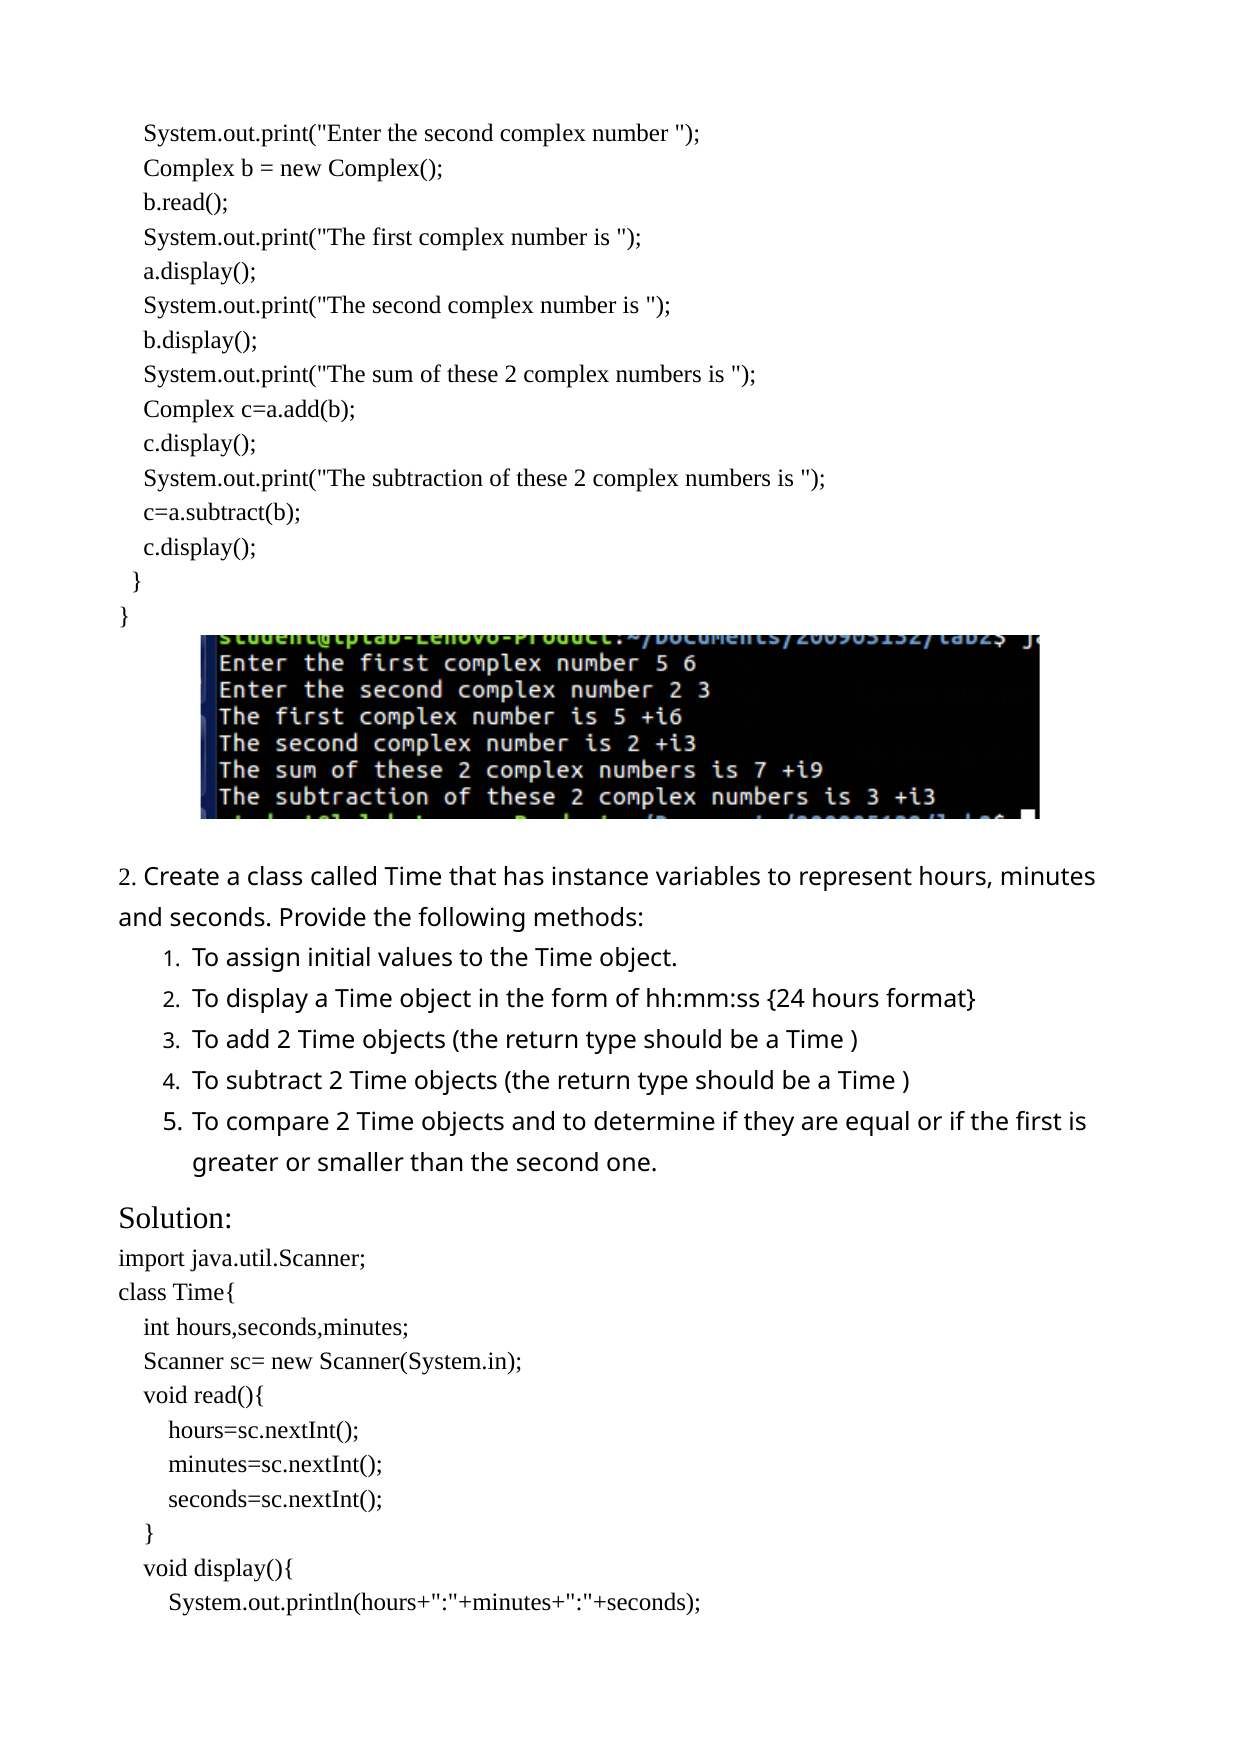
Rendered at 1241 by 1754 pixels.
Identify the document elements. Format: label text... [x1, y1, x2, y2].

text System.out.println(hours+":"+minutes+":"+seconds); [118, 1587, 1122, 1616]
text Complex c=a.add(b); [118, 394, 1122, 423]
text c=a.subtract(b); [118, 497, 1122, 526]
text Solution: [118, 1199, 1122, 1236]
text c.display(); [118, 428, 1122, 457]
text seconds=sc.nextInt(); [118, 1484, 1122, 1513]
text System.out.print("The subtraction of these 2 complex numbers is "); [118, 463, 1122, 492]
list To assign initial values to the Time object. [162, 940, 1122, 974]
text class Time{ [118, 1277, 1122, 1306]
text b.read(); [118, 187, 1122, 216]
text System.out.print("The sum of these 2 complex numbers is "); [118, 359, 1122, 388]
text import java.util.Scanner; [118, 1243, 1122, 1271]
picture [200, 635, 1040, 819]
text 2. Create a class called Time that has instance variables to represent hours, minutes and seconds. Provide the following methods: [118, 858, 1122, 933]
text hours=sc.nextInt(); [118, 1415, 1122, 1444]
text void display(){ [118, 1553, 1122, 1582]
text c.display(); [118, 532, 1122, 561]
list To add 2 Time objects (the return type should be a Time ) [162, 1022, 1122, 1056]
text } [118, 601, 1122, 629]
text Scanner sc= new Scanner(System.in); [118, 1346, 1122, 1375]
text } [118, 566, 1122, 595]
text void read(){ [118, 1381, 1122, 1409]
text a.display(); [118, 256, 1122, 285]
list To display a Time object in the form of hh:mm:ss {24 hours format} [162, 981, 1122, 1015]
text Complex b = new Complex(); [118, 153, 1122, 181]
text } [118, 1518, 1122, 1547]
list To compare 2 Time objects and to determine if they are equal or if the first is greater or smaller than the second one. [162, 1103, 1122, 1178]
text int hours,seconds,minutes; [118, 1312, 1122, 1340]
text minutes=sc.nextInt(); [118, 1449, 1122, 1478]
text System.out.print("The second complex number is "); [118, 291, 1122, 319]
text b.display(); [118, 325, 1122, 354]
text System.out.print("Enter the second complex number "); [118, 118, 1122, 147]
text System.out.print("The first complex number is "); [118, 222, 1122, 250]
list To subtract 2 Time objects (the return type should be a Time ) [162, 1062, 1122, 1097]
